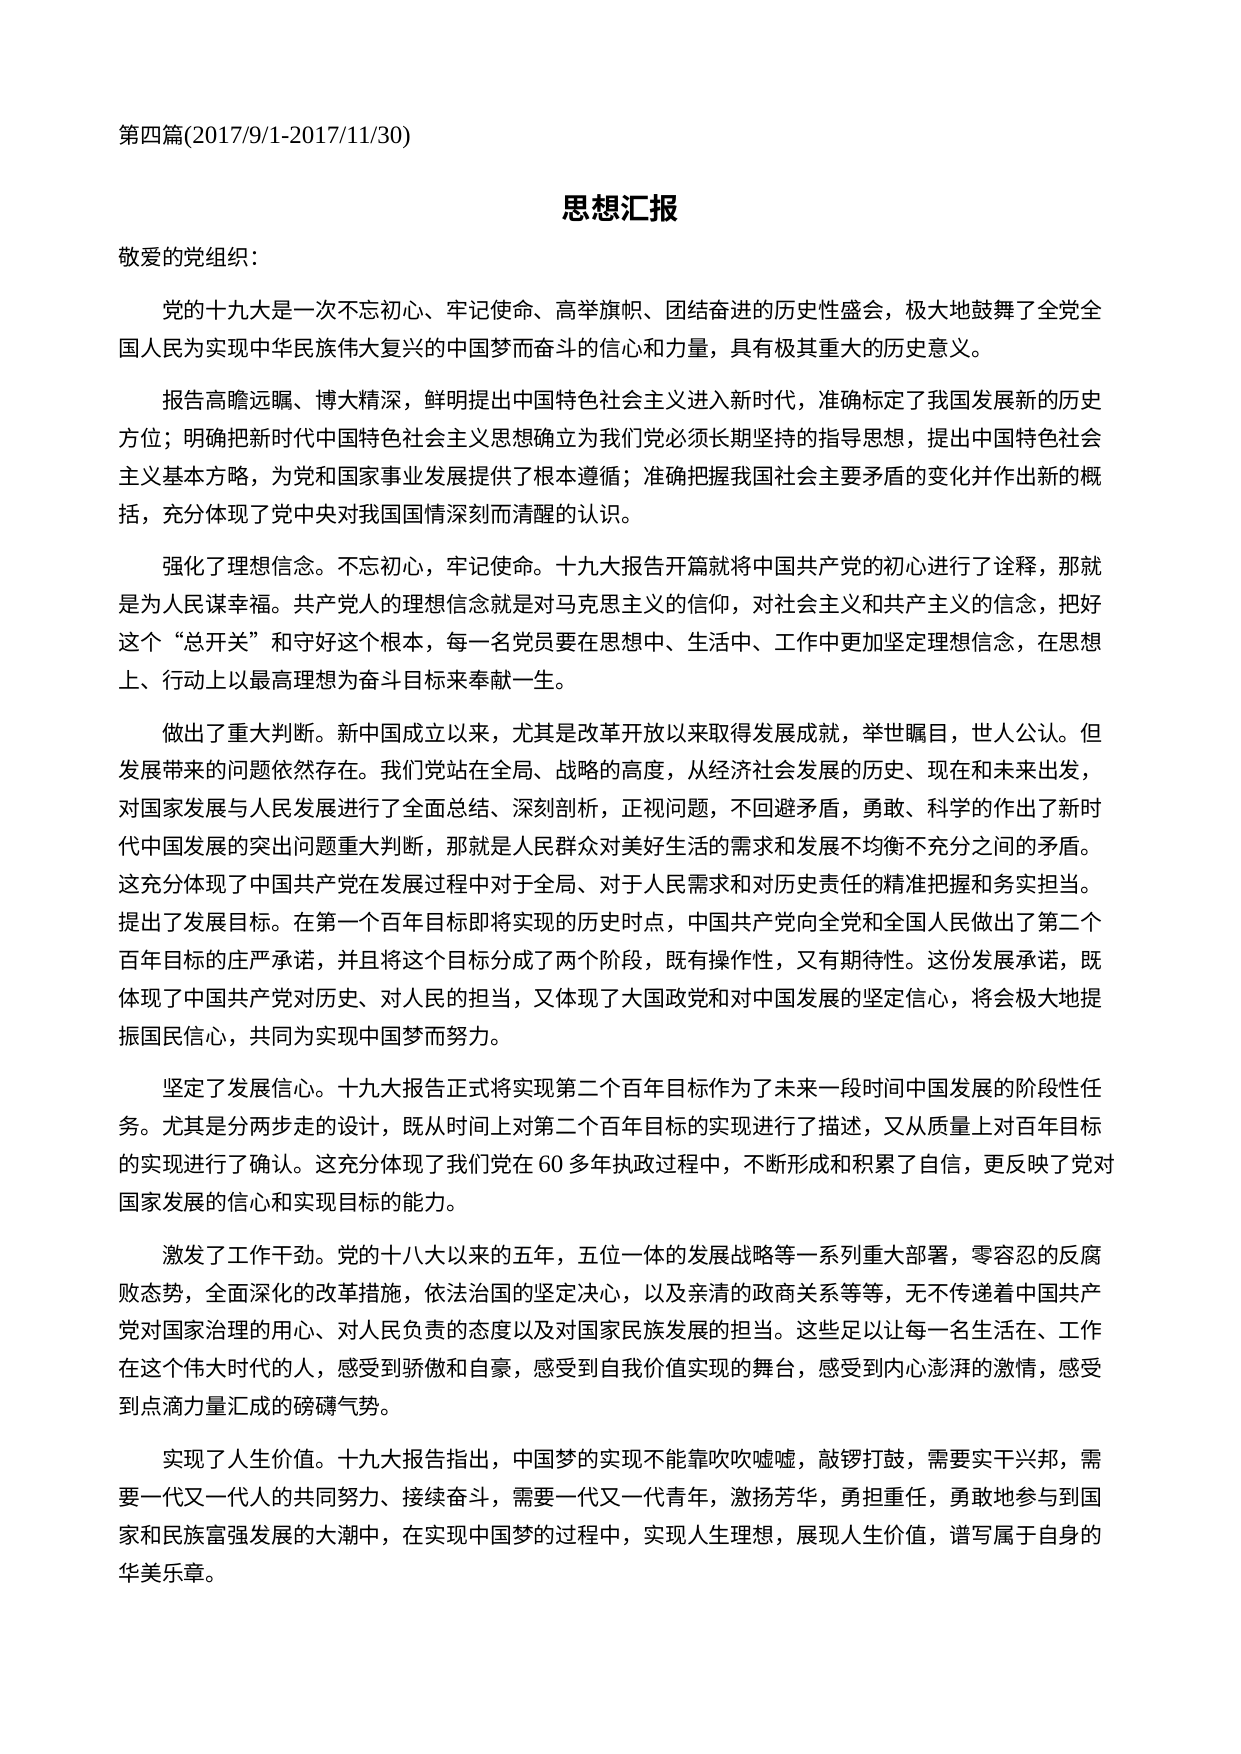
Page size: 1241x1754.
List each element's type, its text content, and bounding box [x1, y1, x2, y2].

text 党的十九大是一次不忘初心、牢记使命、高举旗帜、团结奋进的历史性盛会，极大地鼓舞了全党全国人民为实现中华民族伟大复兴的中国梦而奋斗的信心和力量，具有极其重大的历史意义。 [118, 293, 1122, 362]
text 强化了理想信念。不忘初心，牢记使命。十九大报告开篇就将中国共产党的初心进行了诠释，那就是为人民谋幸福。共产党人的理想信念就是对马克思主义的信仰，对社会主义和共产主义的信念，把好这个“总开关”和守好这个根本，每一名党员要在思想中、生活中、工作中更加坚定理想信念，在思想上、行动上以最高理想为奋斗目标来奉献一生。 [118, 549, 1122, 695]
text 第四篇(2017/9/1-2017/11/30) [118, 118, 1122, 150]
text 坚定了发展信心。十九大报告正式将实现第二个百年目标作为了未来一段时间中国发展的阶段性任务。尤其是分两步走的设计，既从时间上对第二个百年目标的实现进行了描述，又从质量上对百年目标的实现进行了确认。这充分体现了我们党在60多年执政过程中，不断形成和积累了自信，更反映了党对国家发展的信心和实现目标的能力。 [118, 1071, 1122, 1217]
text 报告高瞻远瞩、博大精深，鲜明提出中国特色社会主义进入新时代，准确标定了我国发展新的历史方位；明确把新时代中国特色社会主义思想确立为我们党必须长期坚持的指导思想，提出中国特色社会主义基本方略，为党和国家事业发展提供了根本遵循；准确把握我国社会主要矛盾的变化并作出新的概括，充分体现了党中央对我国国情深刻而清醒的认识。 [118, 383, 1122, 528]
text 做出了重大判断。新中国成立以来，尤其是改革开放以来取得发展成就，举世瞩目，世人公认。但发展带来的问题依然存在。我们党站在全局、战略的高度，从经济社会发展的历史、现在和未来出发，对国家发展与人民发展进行了全面总结、深刻剖析，正视问题，不回避矛盾，勇敢、科学的作出了新时代中国发展的突出问题重大判断，那就是人民群众对美好生活的需求和发展不均衡不充分之间的矛盾。这充分体现了中国共产党在发展过程中对于全局、对于人民需求和对历史责任的精准把握和务实担当。 提出了发展目标。在第一个百年目标即将实现的历史时点，中国共产党向全党和全国人民做出了第二个百年目标的庄严承诺，并且将这个目标分成了两个阶段，既有操作性，又有期待性。这份发展承诺，既体现了中国共产党对历史、对人民的担当，又体现了大国政党和对中国发展的坚定信心，将会极大地提振国民信心，共同为实现中国梦而努力。 [118, 716, 1122, 1051]
text 激发了工作干劲。党的十八大以来的五年，五位一体的发展战略等一系列重大部署，零容忍的反腐败态势，全面深化的改革措施，依法治国的坚定决心，以及亲清的政商关系等等，无不传递着中国共产党对国家治理的用心、对人民负责的态度以及对国家民族发展的担当。这些足以让每一名生活在、工作在这个伟大时代的人，感受到骄傲和自豪，感受到自我价值实现的舞台，感受到内心澎湃的激情，感受到点滴力量汇成的磅礴气势。 [118, 1238, 1122, 1421]
text 敬爱的党组织： [118, 240, 1122, 272]
subtitle 思想汇报 [118, 185, 1122, 228]
text 实现了人生价值。十九大报告指出，中国梦的实现不能靠吹吹嘘嘘，敲锣打鼓，需要实干兴邦，需要一代又一代人的共同努力、接续奋斗，需要一代又一代青年，激扬芳华，勇担重任，勇敢地参与到国家和民族富强发展的大潮中，在实现中国梦的过程中，实现人生理想，展现人生价值，谱写属于自身的华美乐章。 [118, 1442, 1122, 1587]
